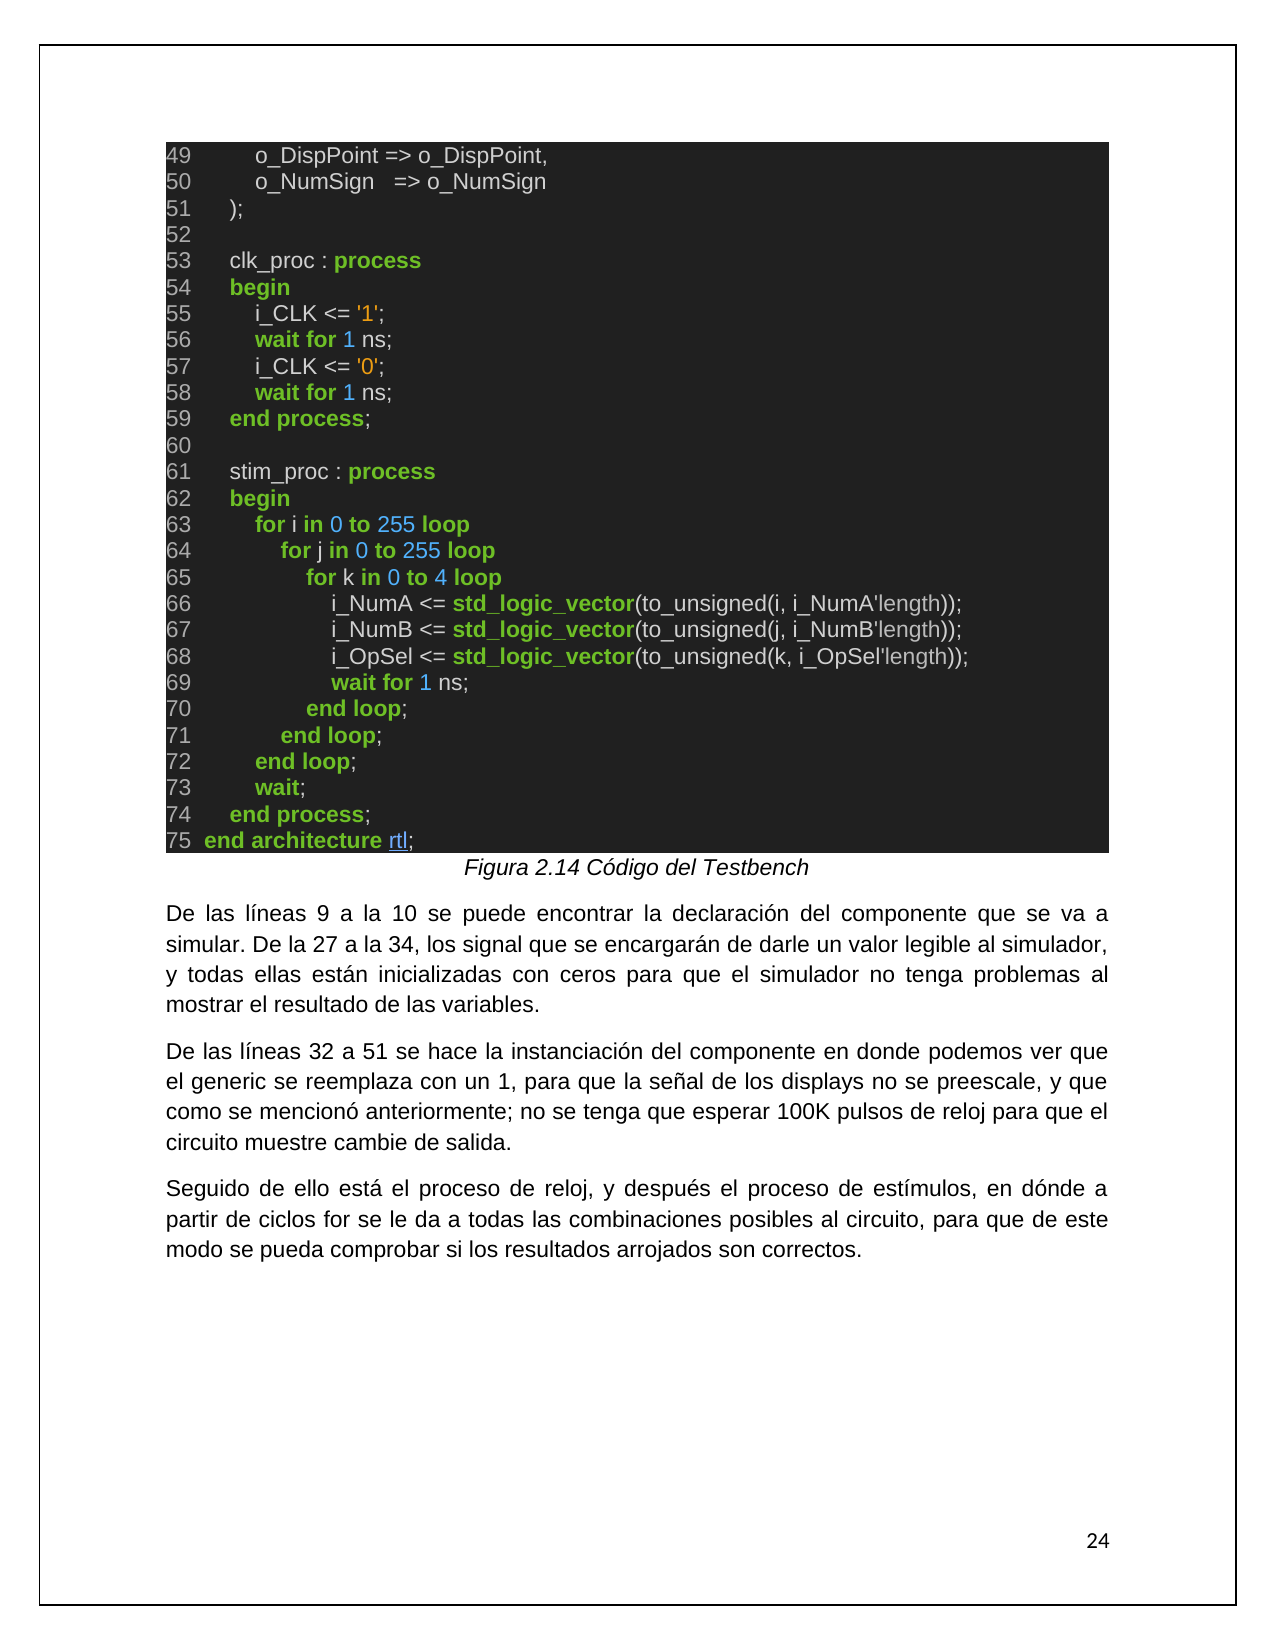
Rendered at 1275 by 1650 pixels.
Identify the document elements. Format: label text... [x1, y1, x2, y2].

text 68 i_OpSel <= std_logic_vector(to_unsigned(k, i_OpSel'length)); [166, 643, 1109, 669]
text 66 i_NumA <= std_logic_vector(to_unsigned(i, i_NumA'length)); [166, 590, 1109, 616]
text 63 for i in 0 to 255 loop [166, 511, 1109, 537]
text 69 wait for 1 ns; [166, 669, 1109, 695]
text De las líneas 32 a 51 se hace la instanciación del componente en donde podemos ver que el generic se reemplaza con un 1, para que la señal de los displays no se preescale, y que como se mencionó anteriormente; no se tenga que esperar 100K pulsos de reloj para que el circuito muestre cambie de salida. [166, 1038, 1109, 1155]
text 53 clk_proc : process [166, 247, 1109, 274]
text Figura 2.14 Código del Testbench [166, 853, 1109, 880]
text 72 end loop; [166, 748, 1109, 774]
text 71 end loop; [166, 722, 1109, 748]
text 61 stim_proc : process [166, 458, 1109, 484]
text 67 i_NumB <= std_logic_vector(to_unsigned(j, i_NumB'length)); [166, 616, 1109, 643]
text 64 for j in 0 to 255 loop [166, 537, 1109, 563]
text 51 ); [166, 194, 1109, 221]
text 65 for k in 0 to 4 loop [166, 563, 1109, 590]
text 59 end process; [166, 405, 1109, 432]
text De las líneas 9 a la 10 se puede encontrar la declaración del componente que se va a simular. De la 27 a la 34, los signal que se encargarán de darle un valor legible al simulador, y todas ellas están inicializadas con ceros para que el simulador no tenga problemas al mostrar el resultado de las variables. [166, 900, 1109, 1017]
text 49 o_DispPoint => o_DispPoint, [166, 142, 1109, 168]
text 73 wait; [166, 774, 1109, 801]
text 58 wait for 1 ns; [166, 379, 1109, 405]
text 62 begin [166, 484, 1109, 511]
text 70 end loop; [166, 695, 1109, 722]
text 54 begin [166, 274, 1109, 300]
text 50 o_NumSign => o_NumSign [166, 168, 1109, 194]
text 75 end architecture rtl; [166, 827, 1109, 853]
text 52 [166, 221, 1109, 247]
text Seguido de ello está el proceso de reloj, y después el proceso de estímulos, en dónde a partir de ciclos for se le da a todas las combinaciones posibles al circuito, para que de este modo se pueda comprobar si los resultados arrojados son correctos. [166, 1175, 1109, 1262]
text 60 [166, 432, 1109, 458]
text 74 end process; [166, 801, 1109, 827]
text 55 i_CLK <= '1'; [166, 300, 1109, 326]
text 57 i_CLK <= '0'; [166, 353, 1109, 379]
text 56 wait for 1 ns; [166, 326, 1109, 353]
